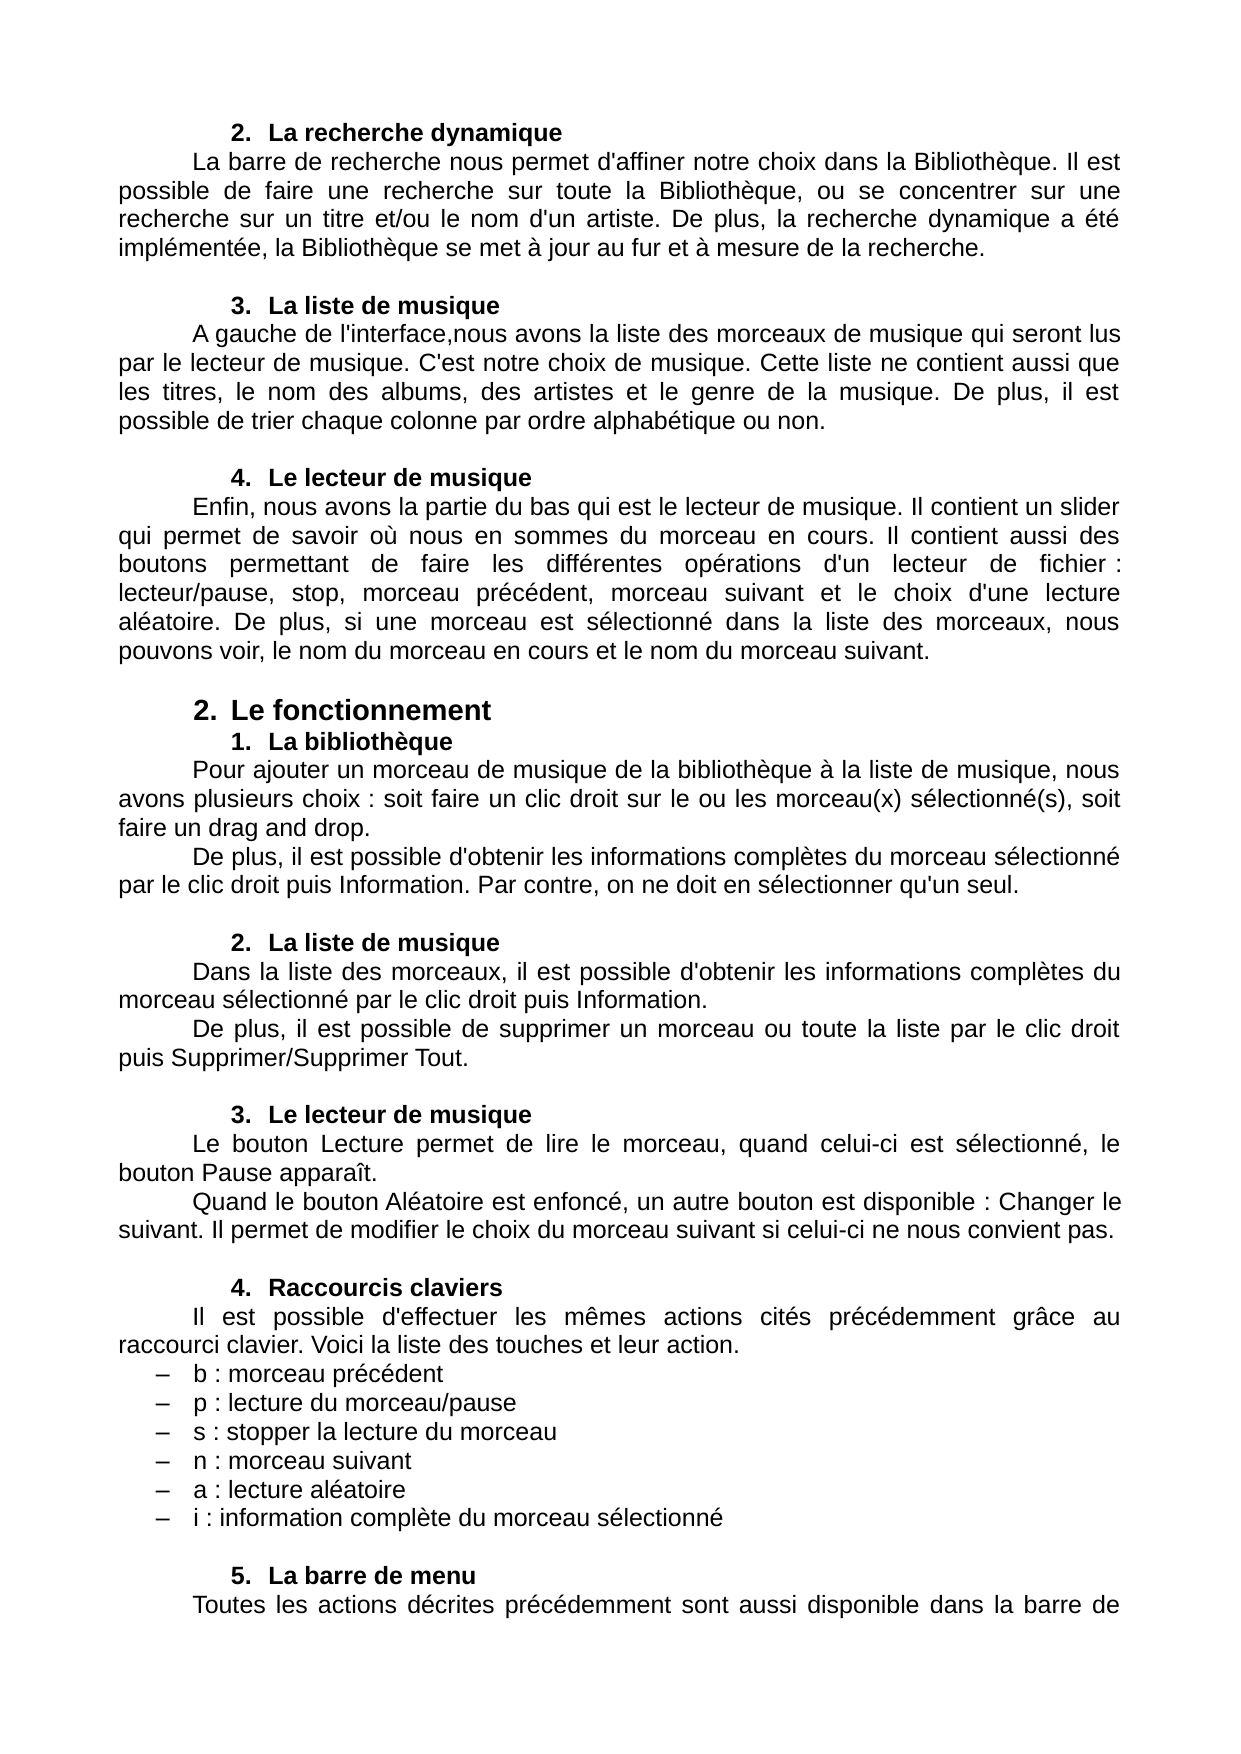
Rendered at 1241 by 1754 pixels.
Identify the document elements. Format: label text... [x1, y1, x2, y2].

list La bibliothèque [231, 727, 1122, 755]
text Dans la liste des morceaux, il est possible d'obtenir les informations complètes du morceau sélectionné par le clic droit puis Information. [118, 957, 1122, 1014]
list La recherche dynamique [231, 118, 1122, 147]
list i : information complète du morceau sélectionné [156, 1503, 1122, 1532]
text Il est possible d'effectuer les mêmes actions cités précédemment grâce au raccourci clavier. Voici la liste des touches et leur action. [118, 1302, 1122, 1359]
list La liste de musique [231, 928, 1122, 957]
list p : lecture du morceau/pause [156, 1388, 1122, 1417]
list b : morceau précédent [156, 1359, 1122, 1388]
list Le fonctionnement [193, 693, 1122, 727]
text Pour ajouter un morceau de musique de la bibliothèque à la liste de musique, nous avons plusieurs choix : soit faire un clic droit sur le ou les morceau(x) sélectionné(s), soit faire un drag and drop. [118, 755, 1122, 842]
list Raccourcis claviers [231, 1273, 1122, 1302]
list n : morceau suivant [156, 1446, 1122, 1474]
text Toutes les actions décrites précédemment sont aussi disponible dans la barre de [118, 1590, 1122, 1618]
list a : lecture aléatoire [156, 1474, 1122, 1503]
text Le bouton Lecture permet de lire le morceau, quand celui-ci est sélectionné, le bouton Pause apparaît. [118, 1129, 1122, 1187]
list s : stopper la lecture du morceau [156, 1417, 1122, 1446]
text La barre de recherche nous permet d'affiner notre choix dans la Bibliothèque. Il est possible de faire une recherche sur toute la Bibliothèque, ou se concentrer sur une recherche sur un titre et/ou le nom d'un artiste. De plus, la recherche dynamique a été implémentée, la Bibliothèque se met à jour au fur et à mesure de la recherche. [118, 147, 1122, 262]
list La liste de musique [231, 291, 1122, 319]
text Quand le bouton Aléatoire est enfoncé, un autre bouton est disponible : Changer le suivant. Il permet de modifier le choix du morceau suivant si celui-ci ne nous convient pas. [118, 1187, 1122, 1244]
text Enfin, nous avons la partie du bas qui est le lecteur de musique. Il contient un slider qui permet de savoir où nous en sommes du morceau en cours. Il contient aussi des boutons permettant de faire les différentes opérations d'un lecteur de fichier : lecteur/pause, stop, morceau précédent, morceau suivant et le choix d'une lecture aléatoire. De plus, si une morceau est sélectionné dans la liste des morceaux, nous pouvons voir, le nom du morceau en cours et le nom du morceau suivant. [118, 492, 1122, 664]
list Le lecteur de musique [231, 1100, 1122, 1129]
list La barre de menu [231, 1561, 1122, 1590]
list Le lecteur de musique [231, 463, 1122, 492]
text A gauche de l'interface,nous avons la liste des morceaux de musique qui seront lus par le lecteur de musique. C'est notre choix de musique. Cette liste ne contient aussi que les titres, le nom des albums, des artistes et le genre de la musique. De plus, il est possible de trier chaque colonne par ordre alphabétique ou non. [118, 319, 1122, 434]
text De plus, il est possible d'obtenir les informations complètes du morceau sélectionné par le clic droit puis Information. Par contre, on ne doit en sélectionner qu'un seul. [118, 842, 1122, 899]
text De plus, il est possible de supprimer un morceau ou toute la liste par le clic droit puis Supprimer/Supprimer Tout. [118, 1014, 1122, 1072]
